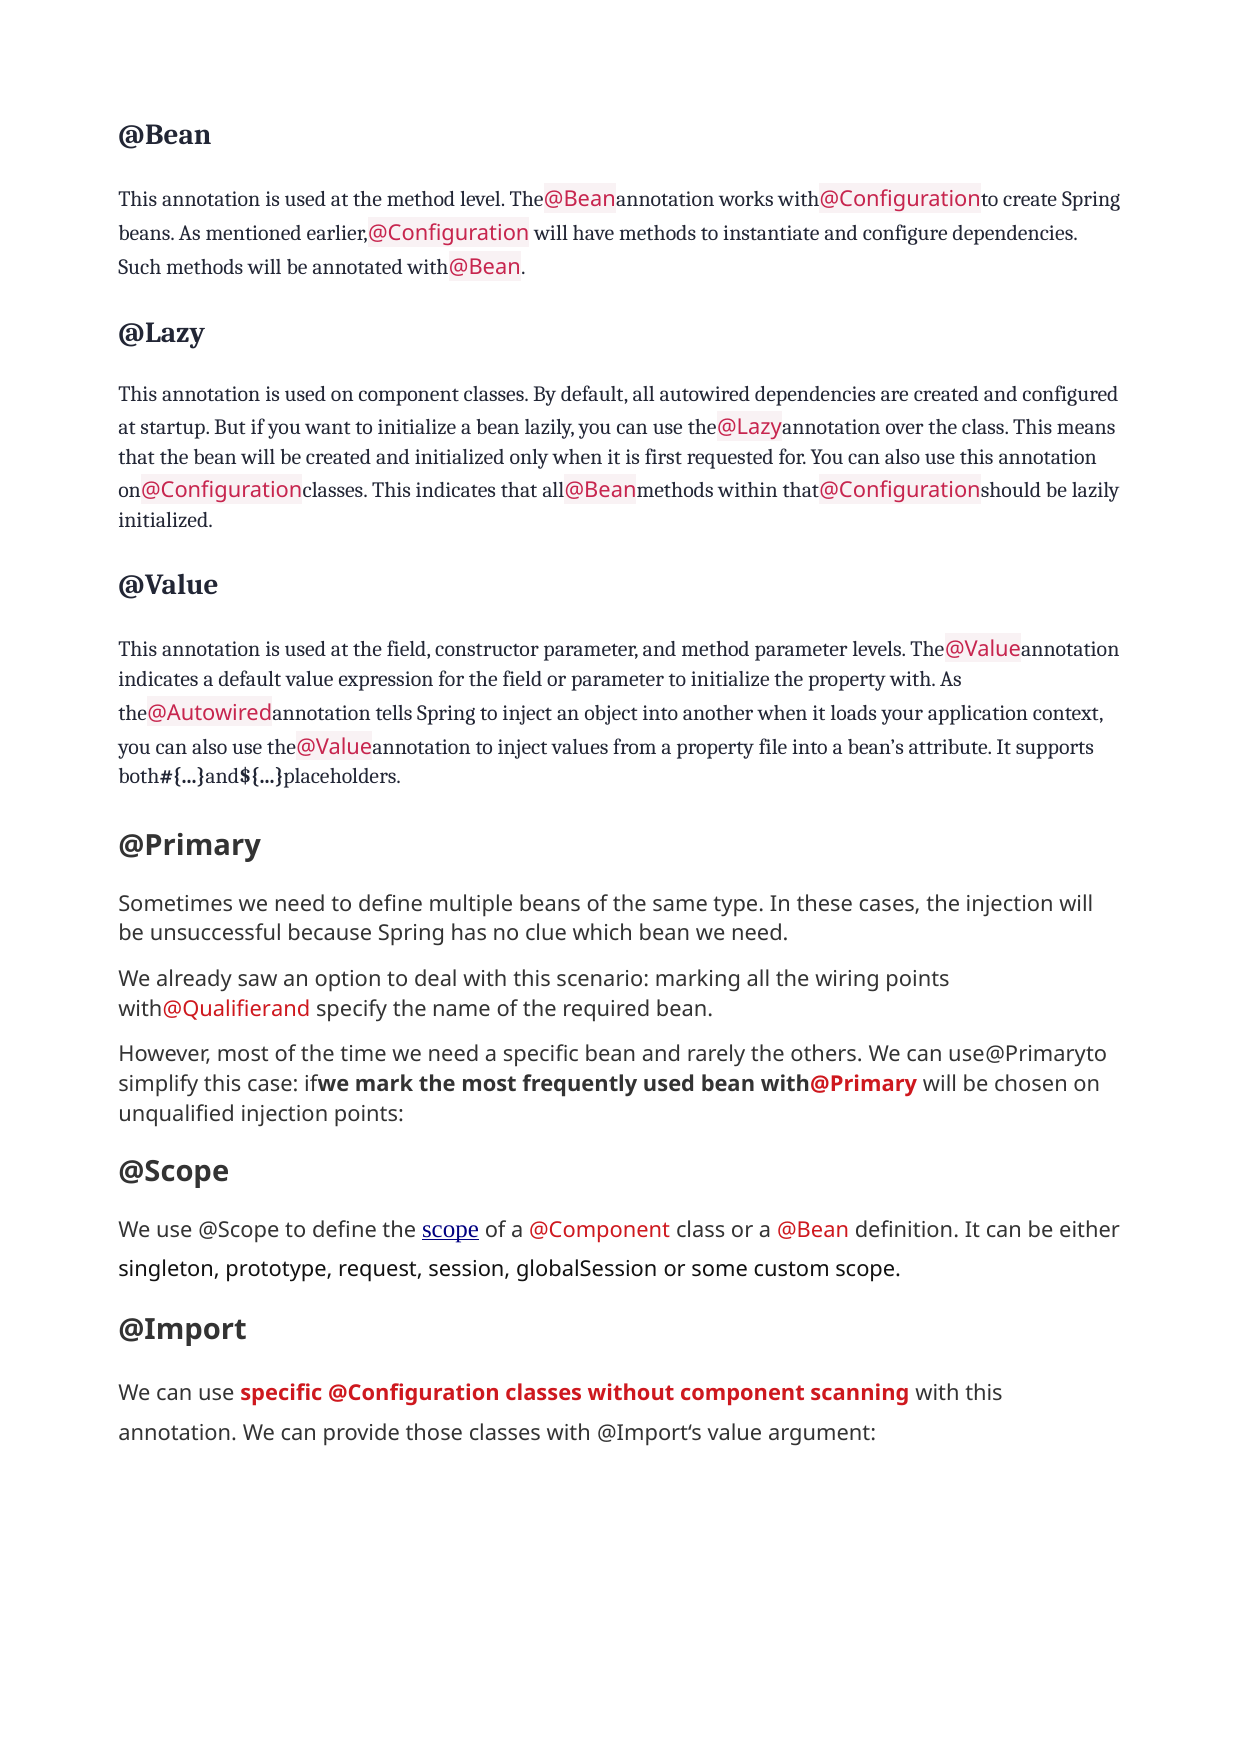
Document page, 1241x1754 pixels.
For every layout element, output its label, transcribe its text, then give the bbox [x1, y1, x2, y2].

text Sometimes we need to define multiple beans of the same type. In these cases, the injection will be unsuccessful because Spring has no clue which bean we need. [118, 887, 1122, 947]
text This annotation is used at the field, constructor parameter, and method parameter levels. The@Valueannotation indicates a default value expression for the field or parameter to initialize the property with. As the@Autowiredannotation tells Spring to inject an object into another when it loads your application context, you can also use the@Valueannotation to inject values from a property file into a bean’s attribute. It supports both#{...}and${...}placeholders. [118, 633, 1122, 789]
text We can use specific @Configuration classes without component scanning with this annotation. We can provide those classes with @Import‘s value argument: [118, 1377, 1122, 1446]
subtitle @Bean [118, 118, 1122, 152]
subtitle @Lazy [118, 317, 1122, 350]
text This annotation is used at the method level. The@Beanannotation works with@Configurationto create Spring beans. As mentioned earlier,@Configuration will have methods to instantiate and configure dependencies. Such methods will be annotated with@Bean. [118, 183, 1122, 281]
text This annotation is used on component classes. By default, all autowired dependencies are created and configured at startup. But if you want to initialize a bean lazily, you can use the@Lazyannotation over the class. This means that the bean will be created and initialized only when it is first requested for. You can also use this annotation on@Configurationclasses. This indicates that all@Beanmethods within that@Configurationshould be lazily initialized. [118, 381, 1122, 533]
subtitle @Import [118, 1309, 1122, 1348]
subtitle @Primary [118, 824, 1122, 864]
text We use @Scope to define the scope of a @Component class or a @Bean definition. It can be either singleton, prototype, request, session, globalSession or some custom scope. [118, 1214, 1122, 1283]
subtitle @Scope [118, 1151, 1122, 1190]
text We already saw an option to deal with this scenario: marking all the wiring points with@Qualifierand specify the name of the required bean. [118, 963, 1122, 1022]
subtitle @Value [118, 568, 1122, 601]
text However, most of the time we need a specific bean and rarely the others. We can use@Primaryto simplify this case: ifwe mark the most frequently used bean with@Primary will be chosen on unqualified injection points: [118, 1038, 1122, 1127]
